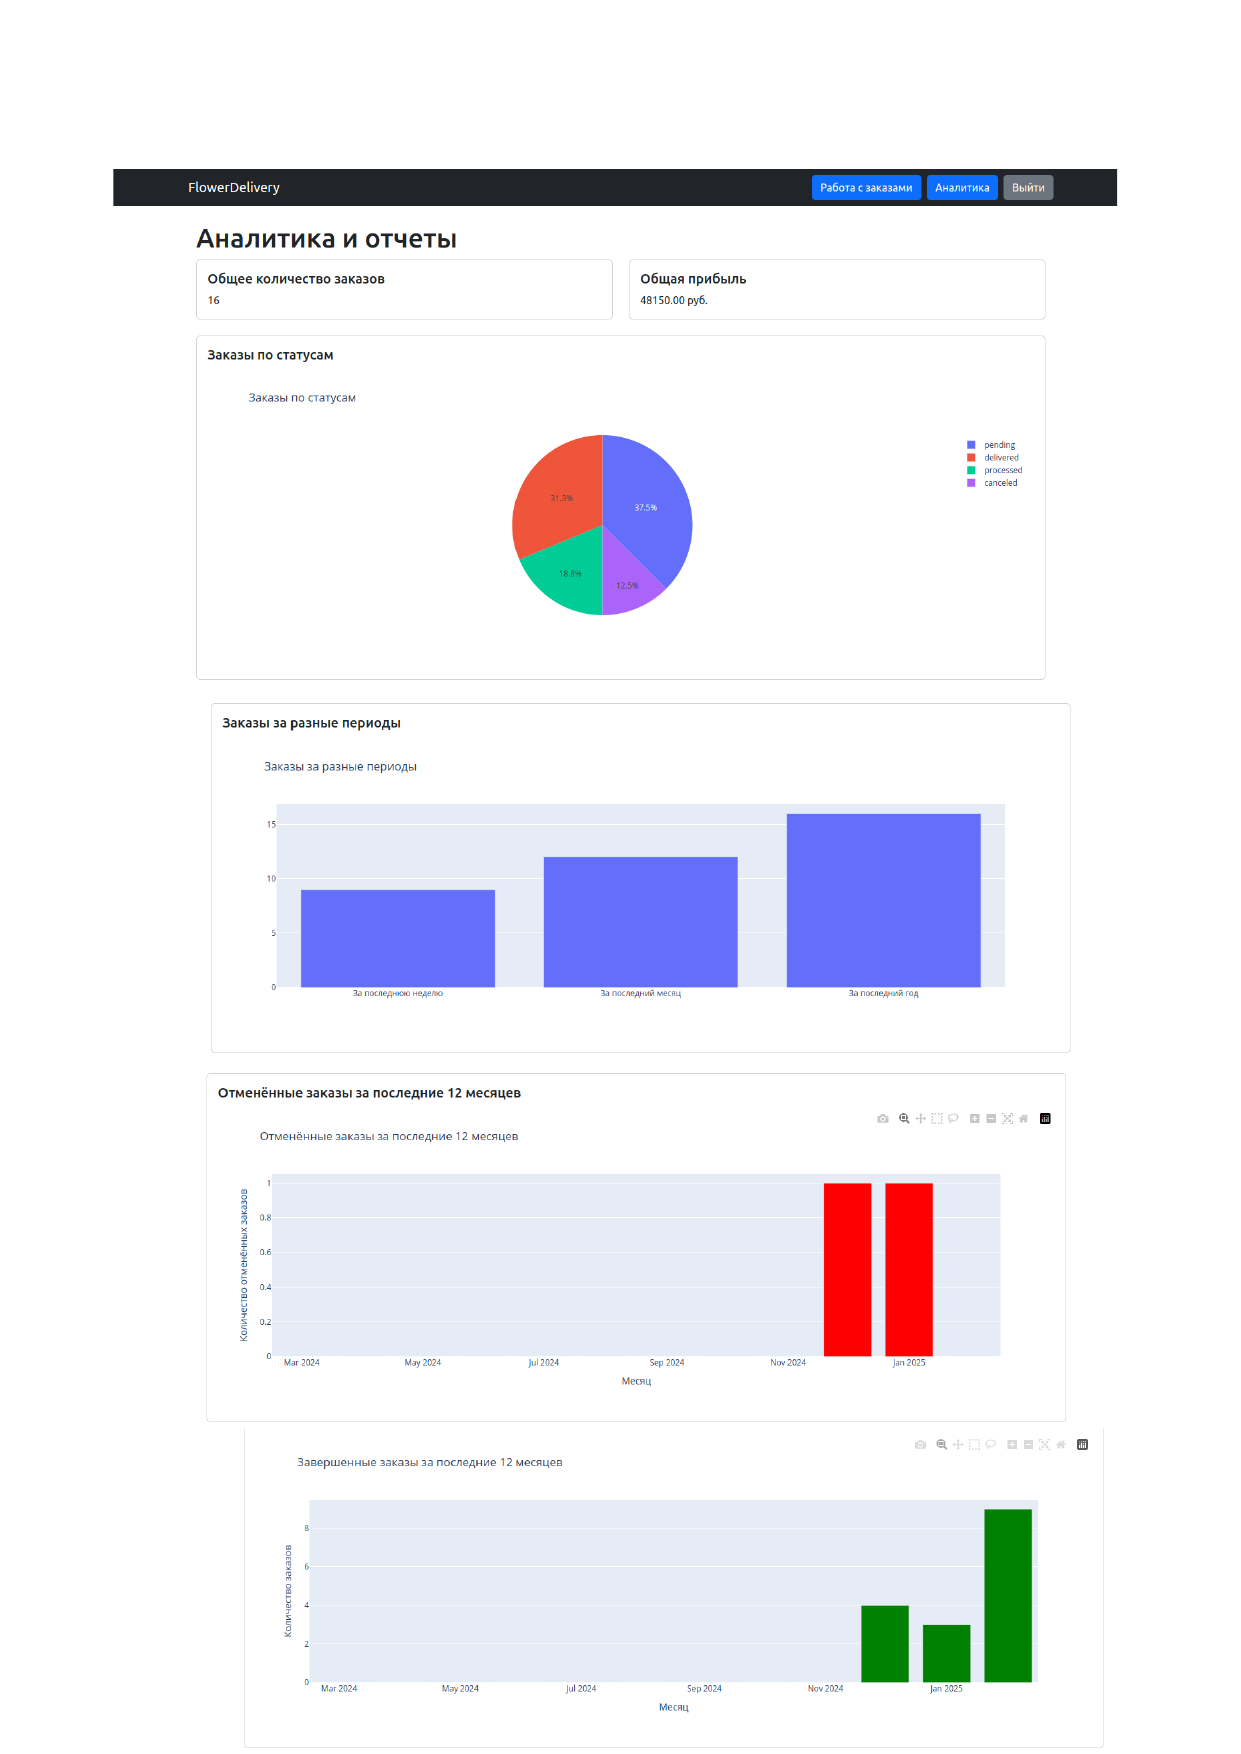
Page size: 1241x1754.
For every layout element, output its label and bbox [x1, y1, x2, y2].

picture [113, 169, 1118, 687]
picture [152, 1064, 1187, 1754]
picture [145, 691, 1150, 1055]
